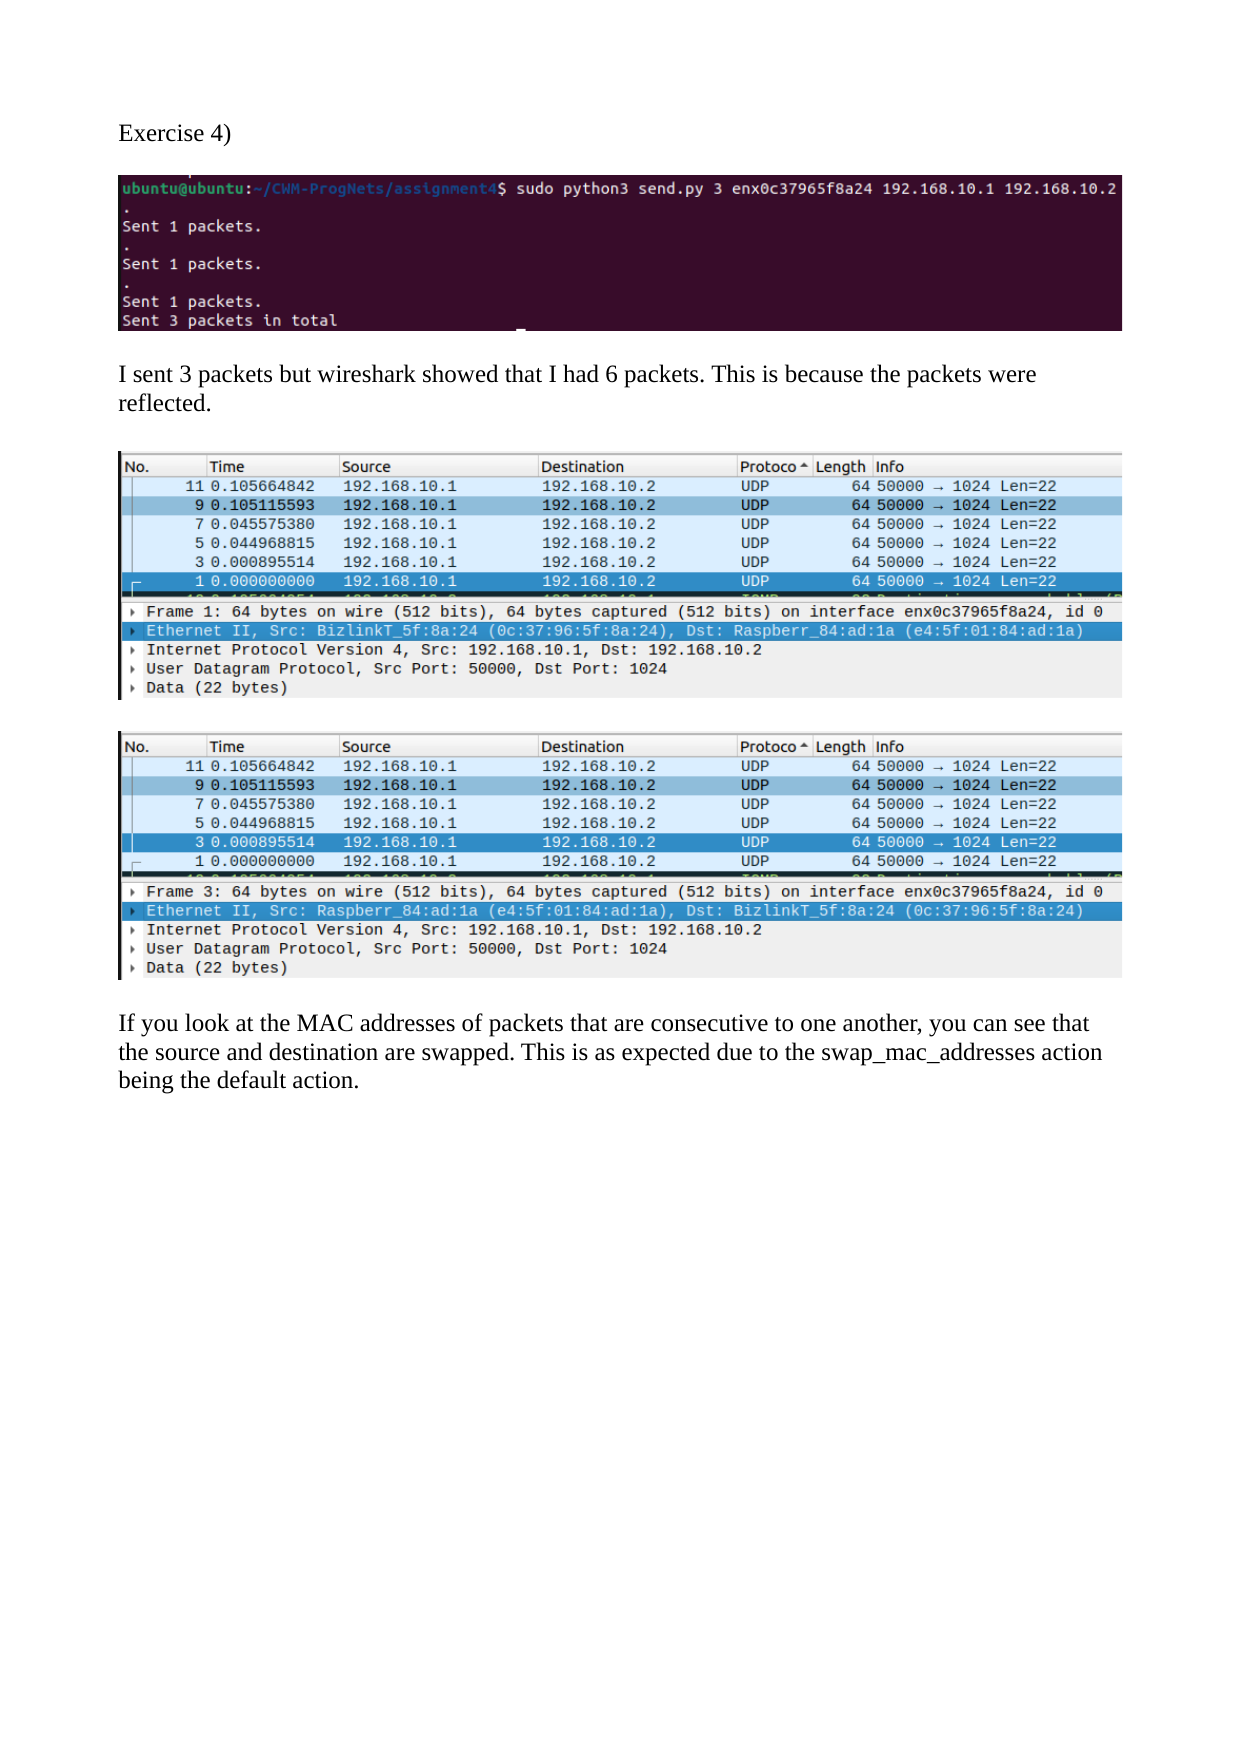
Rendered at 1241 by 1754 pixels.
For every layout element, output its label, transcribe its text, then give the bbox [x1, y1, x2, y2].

text the source and destination are swapped. This is as expected due to the swap_mac_addresses action being the default action. [118, 1037, 1122, 1094]
text I sent 3 packets but wireshark showed that I had 6 packets. This is because the packets were reflected. [118, 359, 1122, 417]
picture [118, 175, 1123, 331]
picture [118, 451, 1123, 700]
text If you look at the MAC addresses of packets that are consecutive to one another, you can see that [118, 1008, 1122, 1037]
picture [118, 731, 1123, 980]
text Exercise 4) [118, 118, 1122, 147]
